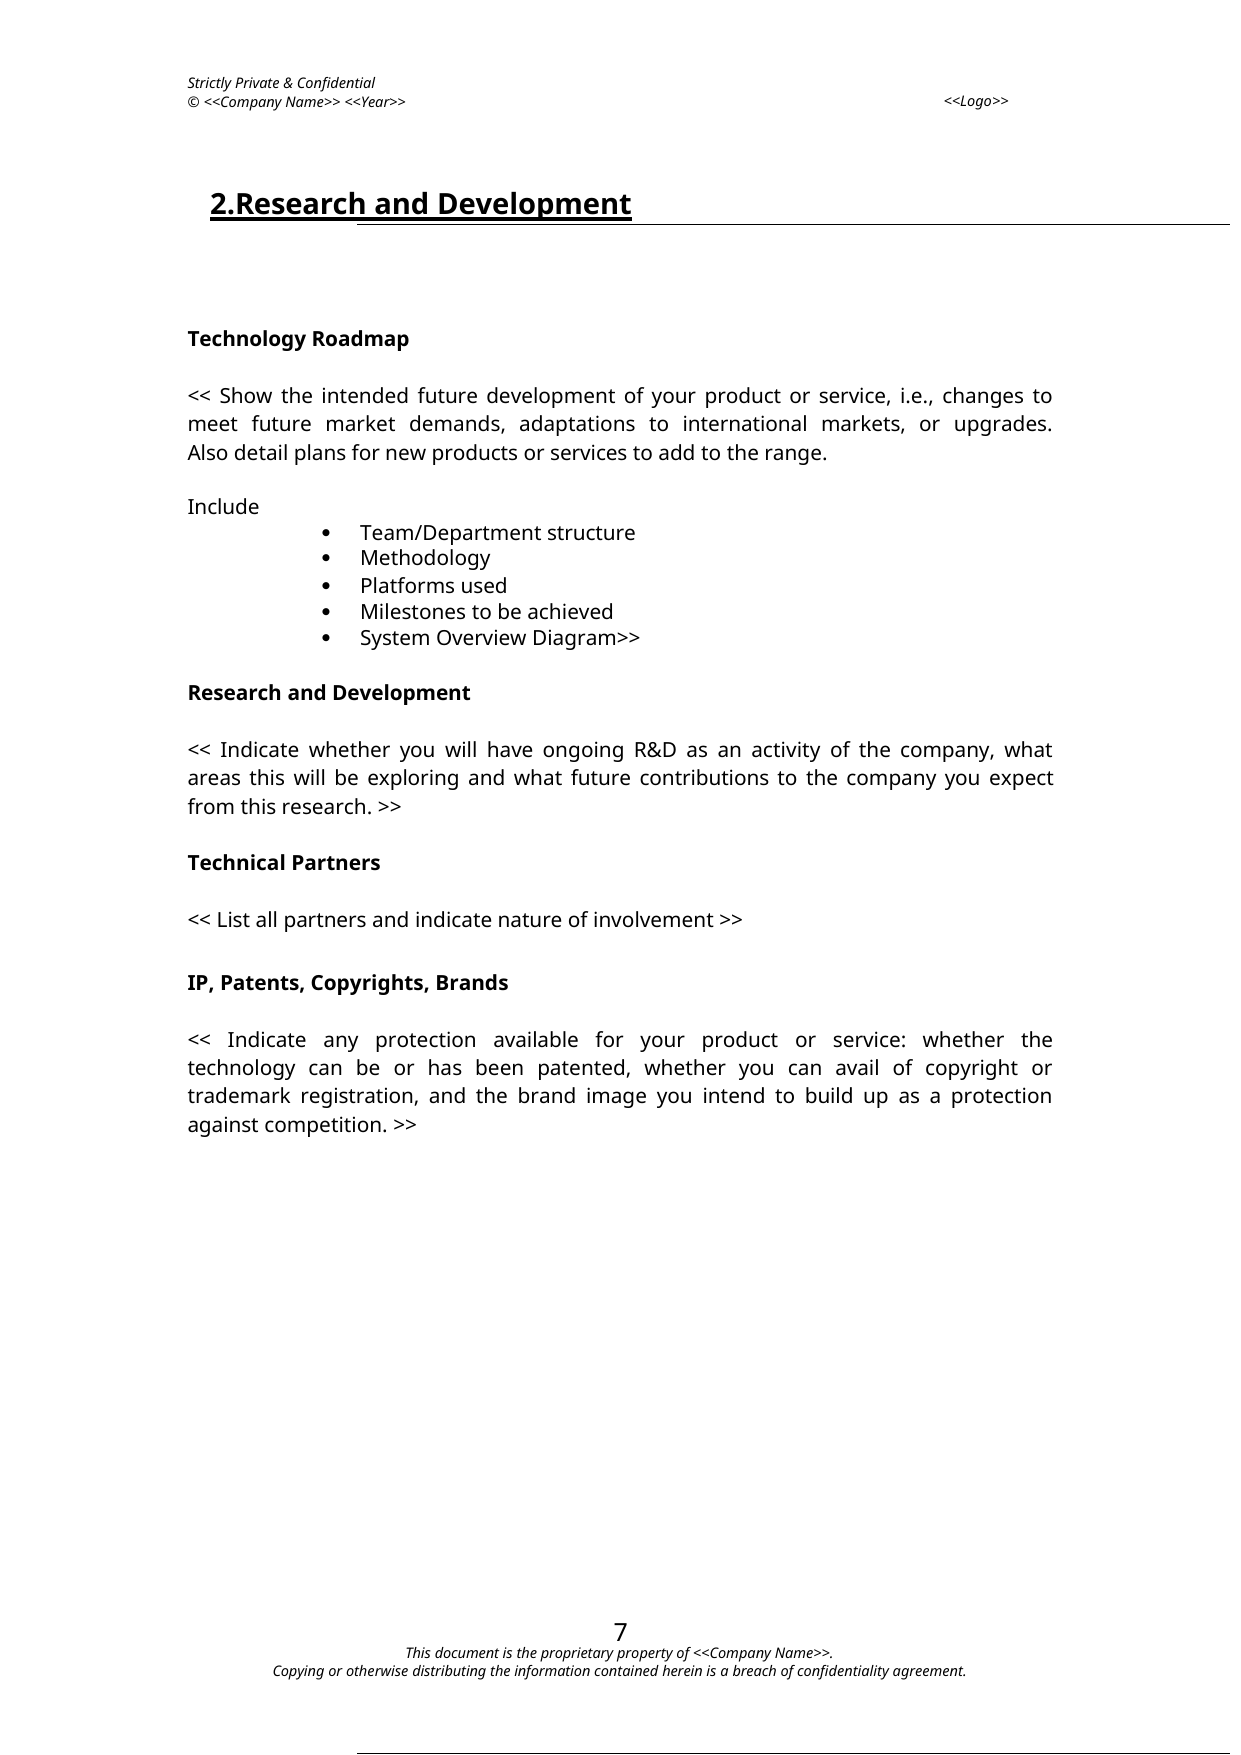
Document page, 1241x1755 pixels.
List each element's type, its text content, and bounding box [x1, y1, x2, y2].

list Methodology [322, 545, 1070, 571]
subtitle Research and Development [187, 678, 1070, 707]
subtitle Technology Roadmap [187, 324, 1070, 353]
text << Show the intended future development of your product or service, i.e., changes to meet future market demands, adaptations to international markets, or upgrades. Also detail plans for new products or services to add to the range. [187, 381, 1053, 466]
text << Indicate any protection available for your product or service: whether the technology can be or has been patented, whether you can avail of copyright or trademark registration, and the brand image you intend to build up as a protection against competition. >> [187, 1025, 1053, 1138]
subtitle IP, Patents, Copyrights, Brands [187, 968, 1070, 996]
list Research and Development [210, 183, 1070, 223]
list Platforms used [322, 571, 1070, 599]
list Milestones to be achieved [322, 599, 1070, 625]
text << List all partners and indicate nature of involvement >> [187, 905, 1070, 933]
text Include [187, 494, 1070, 520]
list Team/Department structure [322, 520, 1070, 545]
text << Indicate whether you will have ongoing R&D as an activity of the company, what areas this will be exploring and what future contributions to the company you expect from this research. >> [187, 735, 1054, 820]
subtitle Technical Partners [187, 848, 1070, 877]
list System Overview Diagram>> [322, 625, 1070, 650]
